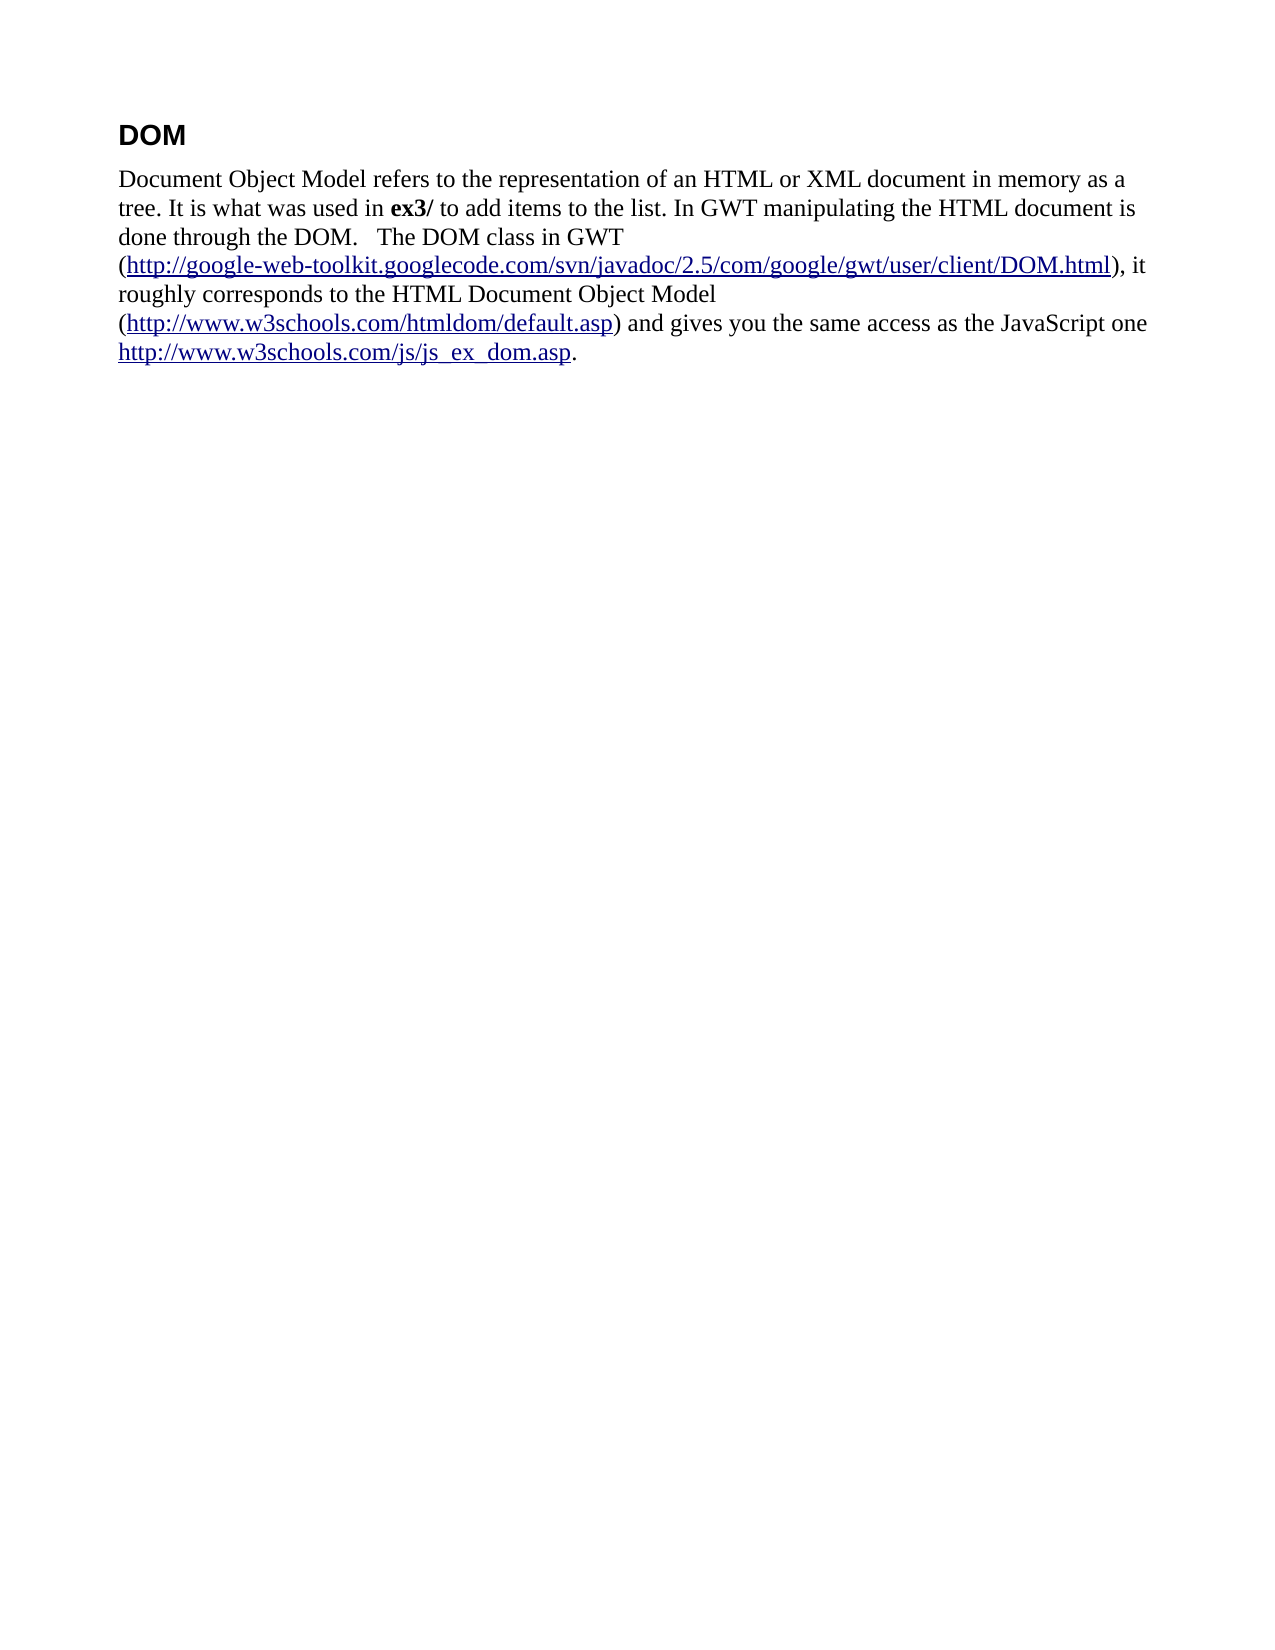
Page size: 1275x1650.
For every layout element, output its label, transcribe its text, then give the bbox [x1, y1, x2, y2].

subtitle DOM [118, 118, 1157, 152]
text Document Object Model refers to the representation of an HTML or XML document in memory as a tree. It is what was used in ex3/ to add items to the list. In GWT manipulating the HTML document is done through the DOM. The DOM class in GWT (http://google-web-toolkit.googlecode.com/svn/javadoc/2.5/com/google/gwt/user/client/DOM.html), it roughly corresponds to the HTML Document Object Model (http://www.w3schools.com/htmldom/default.asp) and gives you the same access as the JavaScript one http://www.w3schools.com/js/js_ex_dom.asp. [118, 164, 1157, 365]
